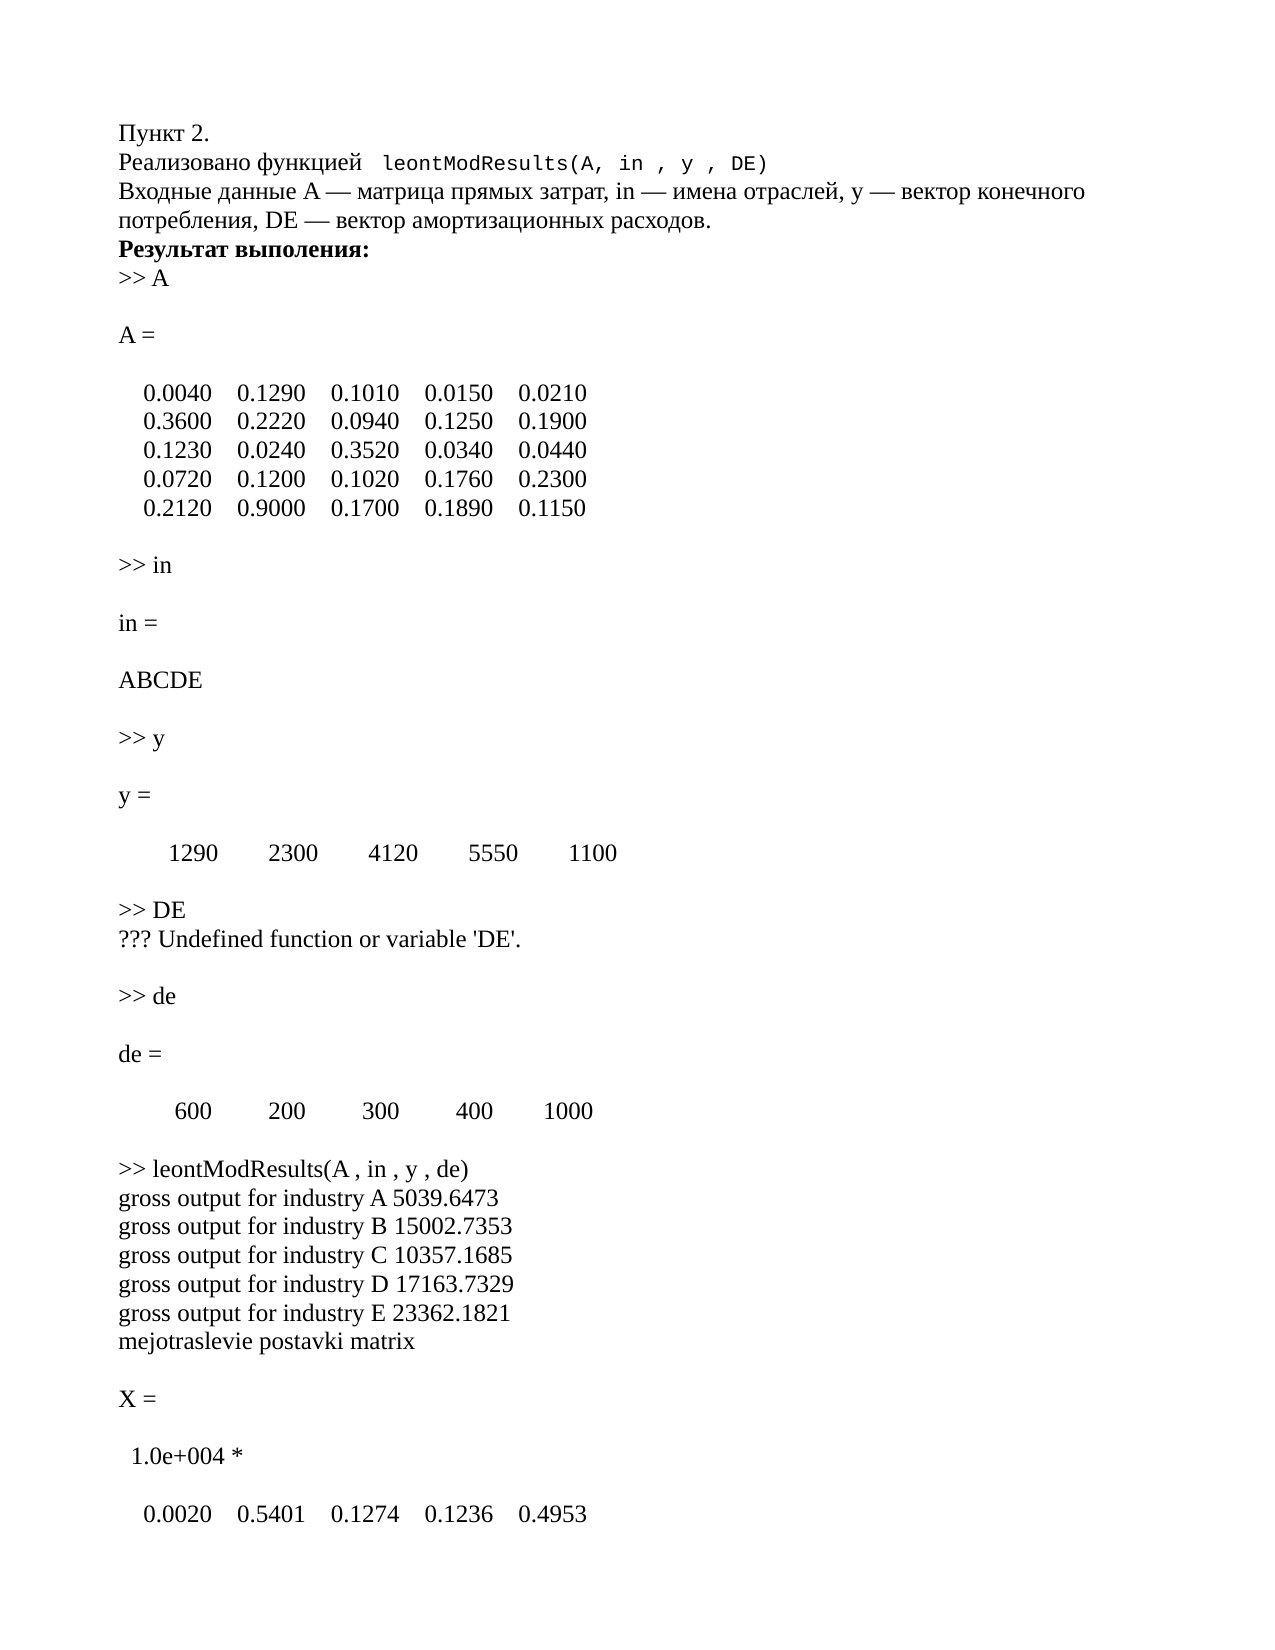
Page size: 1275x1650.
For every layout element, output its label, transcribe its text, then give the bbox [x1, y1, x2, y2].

text in = [118, 608, 1157, 636]
text gross output for industry E 23362.1821 [118, 1298, 1157, 1326]
text >> y [118, 723, 1157, 751]
text >> leontModResults(A , in , y , de) [118, 1154, 1157, 1183]
text 0.0720 0.1200 0.1020 0.1760 0.2300 [118, 464, 1157, 493]
text ??? Undefined function or variable 'DE'. [118, 924, 1157, 953]
text mejotraslevie postavki matrix [118, 1326, 1157, 1355]
text Результат выполения: [118, 234, 1157, 263]
text ABCDE [118, 665, 1157, 694]
text Реализовано функцией leontModResults(A, in , y , DE) [118, 147, 1157, 176]
text 1.0e+004 * [118, 1441, 1157, 1470]
text 0.1230 0.0240 0.3520 0.0340 0.0440 [118, 435, 1157, 464]
text de = [118, 1039, 1157, 1068]
text gross output for industry A 5039.6473 [118, 1183, 1157, 1211]
text >> in [118, 550, 1157, 579]
text 0.0040 0.1290 0.1010 0.0150 0.0210 [118, 378, 1157, 406]
text >> DE [118, 895, 1157, 924]
text gross output for industry D 17163.7329 [118, 1269, 1157, 1298]
text 0.2120 0.9000 0.1700 0.1890 0.1150 [118, 493, 1157, 521]
text >> de [118, 981, 1157, 1010]
text gross output for industry B 15002.7353 [118, 1211, 1157, 1240]
text Пункт 2. [118, 118, 1157, 147]
text 600 200 300 400 1000 [118, 1096, 1157, 1125]
text y = [118, 780, 1157, 809]
text 1290 2300 4120 5550 1100 [118, 838, 1157, 866]
text 0.3600 0.2220 0.0940 0.1250 0.1900 [118, 406, 1157, 435]
text 0.0020 0.5401 0.1274 0.1236 0.4953 [118, 1499, 1157, 1528]
text gross output for industry C 10357.1685 [118, 1240, 1157, 1269]
text >> A [118, 263, 1157, 291]
text Входные данные A — матрица прямых затрат, in — имена отраслей, y — вектор конечного потребления, DE — вектор амортизационных расходов. [118, 176, 1157, 234]
text A = [118, 320, 1157, 349]
text X = [118, 1384, 1157, 1413]
